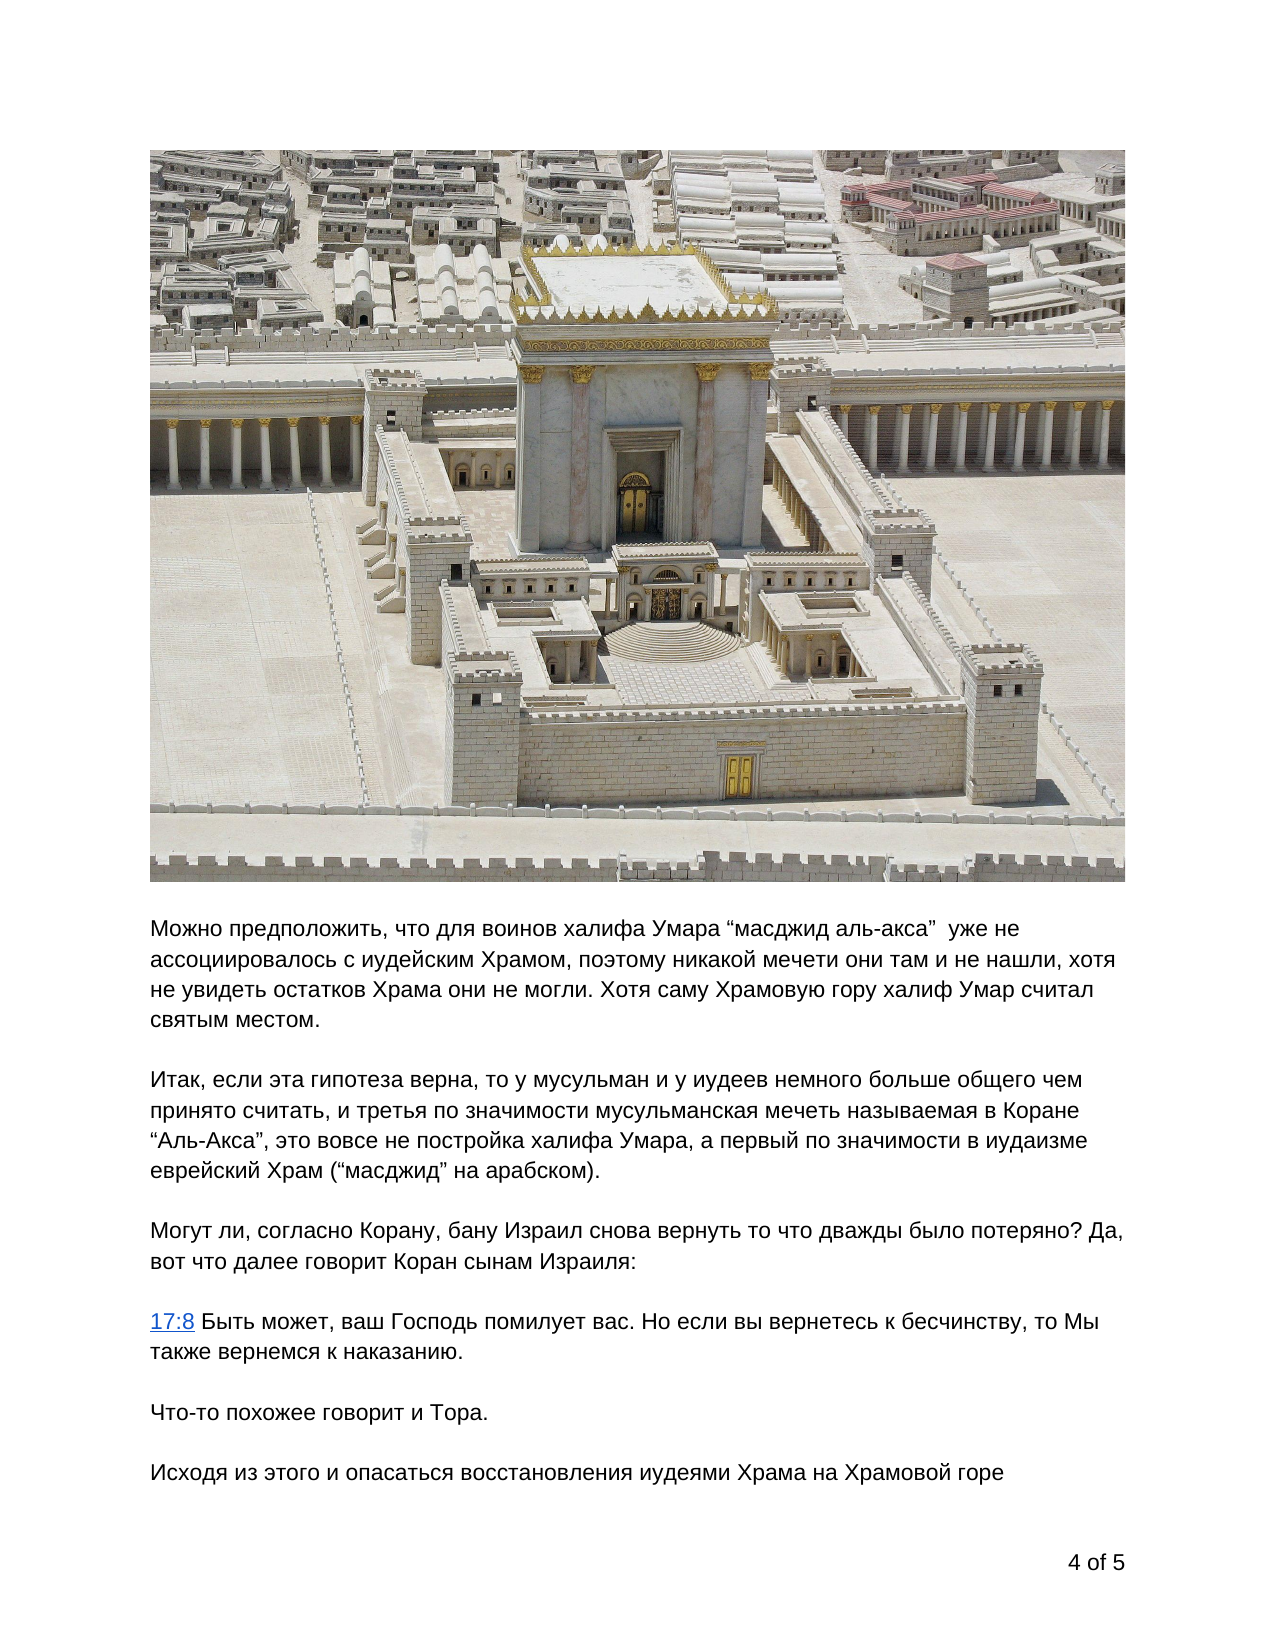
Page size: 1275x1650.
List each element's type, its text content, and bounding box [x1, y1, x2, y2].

text Можно предположить, что для воинов халифа Умара “масджид аль-акса” уже не ассоциировалось с иудейским Храмом, поэтому никакой мечети они там и не нашли, хотя не увидеть остатков Храма они не могли. Хотя саму Храмовую гору халиф Умар считал святым местом. [150, 915, 1125, 1062]
text Итак, если эта гипотеза верна, то у мусульман и у иудеев немного больше общего чем принято считать, и третья по значимости мусульманская мечеть называемая в Коране “Аль-Акса”, это вовсе не постройка халифа Умара, а первый по значимости в иудаизме еврейский Храм (“масджид” на арабском). [150, 1066, 1125, 1183]
text Что-то похожее говорит и Тора. Исходя из этого и опасаться восстановления иудеями Храма на Храмовой горе [150, 1399, 1125, 1485]
text Могут ли, согласно Корану, бану Израил снова вернуть то что дважды было потеряно? Да, вот что далее говорит Коран сынам Израиля: 17:8 Быть может, ваш Господь помилует вас. Но если вы вернетесь к бесчинству, то Мы также вернемся к наказанию. [150, 1217, 1125, 1364]
picture [150, 150, 1125, 882]
